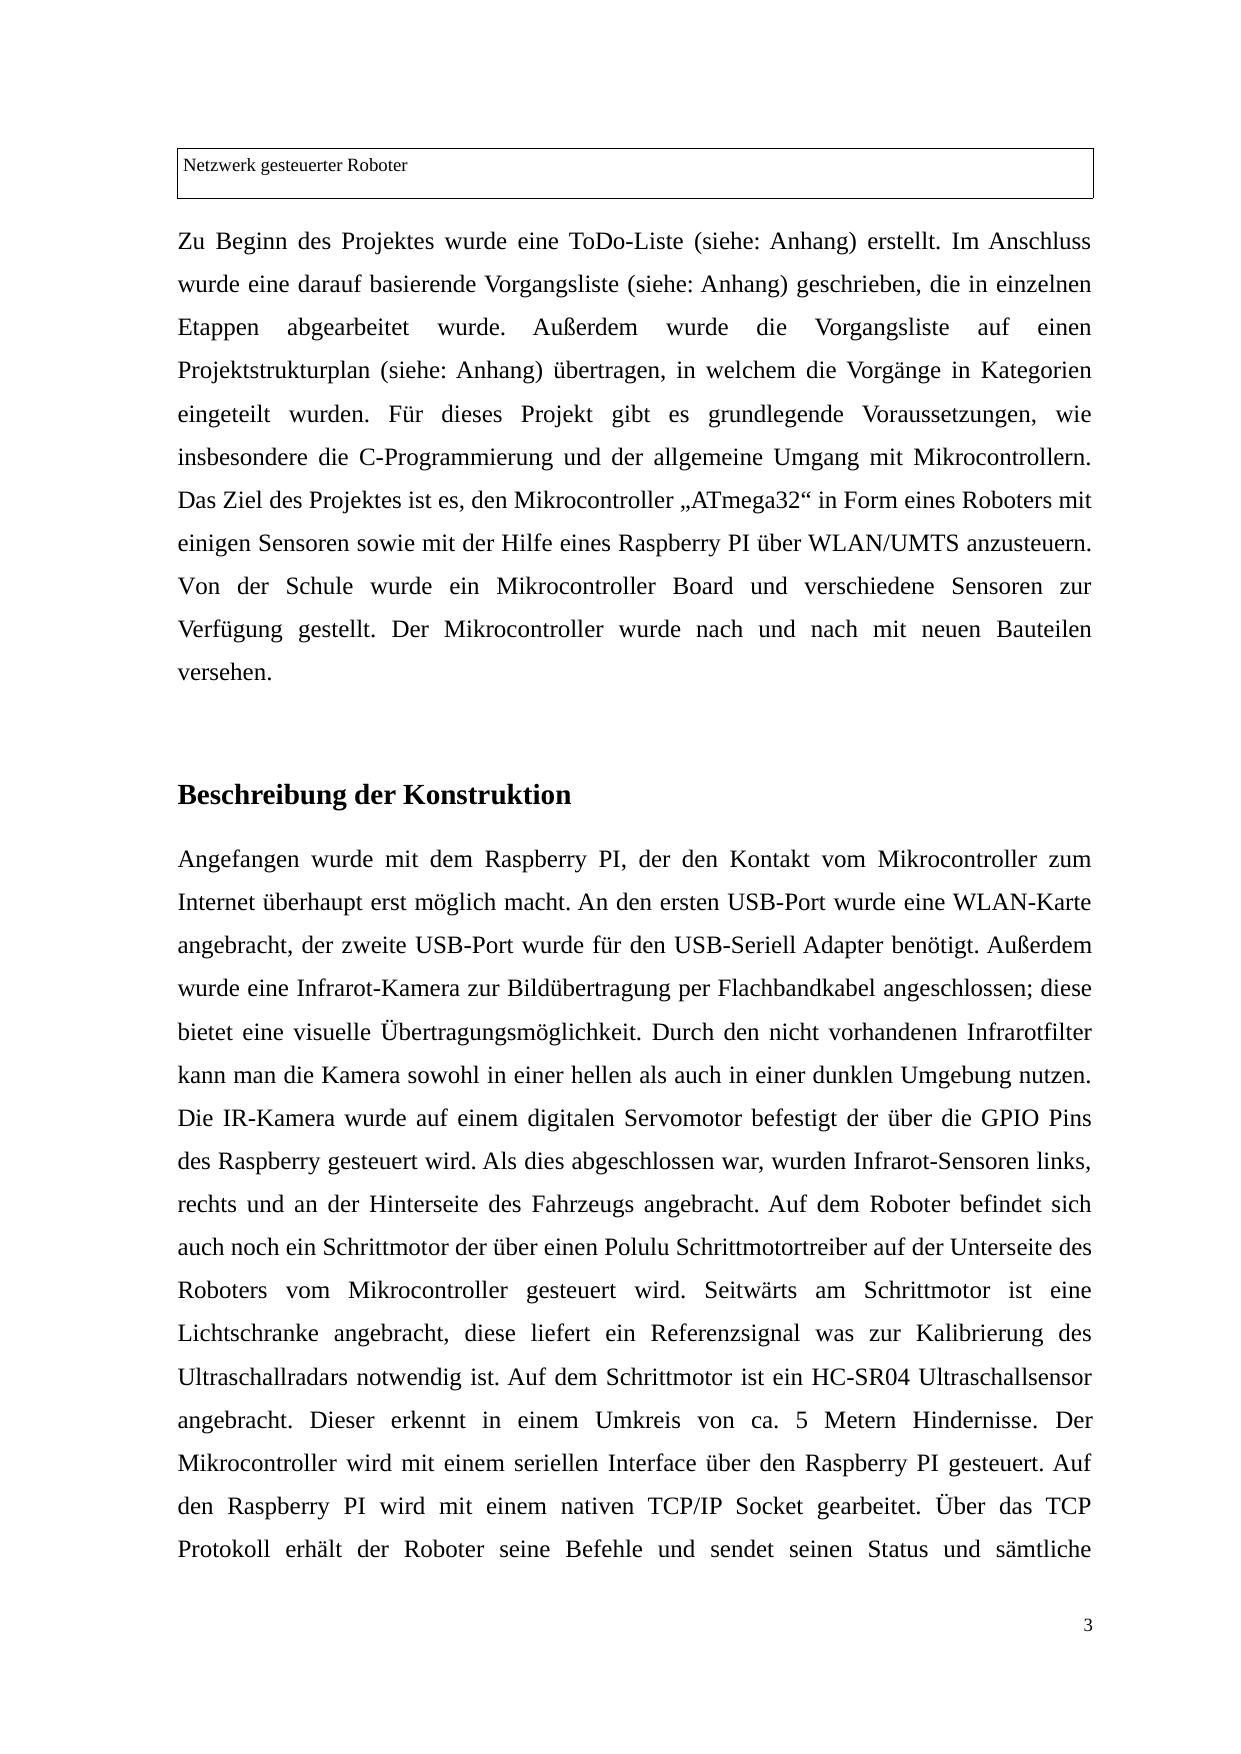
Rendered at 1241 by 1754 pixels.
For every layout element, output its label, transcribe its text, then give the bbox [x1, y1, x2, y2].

list Beschreibung der Konstruktion [177, 777, 1093, 811]
text Angefangen wurde mit dem Raspberry PI, der den Kontakt vom Mikrocontroller zum Internet überhaupt erst möglich macht. An den ersten USB-Port wurde eine WLAN-Karte angebracht, der zweite USB-Port wurde für den USB-Seriell Adapter benötigt. Außerdem wurde eine Infrarot-Kamera zur Bildübertragung per Flachbandkabel angeschlossen; diese bietet eine visuelle Übertragungsmöglichkeit. Durch den nicht vorhandenen Infrarotfilter kann man die Kamera sowohl in einer hellen als auch in einer dunklen Umgebung nutzen. Die IR-Kamera wurde auf einem digitalen Servomotor befestigt der über die GPIO Pins des Raspberry gesteuert wird. Als dies abgeschlossen war, wurden Infrarot-Sensoren links, rechts und an der Hinterseite des Fahrzeugs angebracht. Auf dem Roboter befindet sich auch noch ein Schrittmotor der über einen Polulu Schrittmotortreiber auf der Unterseite des Roboters vom Mikrocontroller gesteuert wird. Seitwärts am Schrittmotor ist eine Lichtschranke angebracht, diese liefert ein Referenzsignal was zur Kalibrierung des Ultraschallradars notwendig ist. Auf dem Schrittmotor ist ein HC-SR04 Ultraschallsensor angebracht. Dieser erkennt in einem Umkreis von ca. 5 Metern Hindernisse. Der Mikrocontroller wird mit einem seriellen Interface über den Raspberry PI gesteuert. Auf den Raspberry PI wird mit einem nativen TCP/IP Socket gearbeitet. Über das TCP Protokoll erhält der Roboter seine Befehle und sendet seinen Status und sämtliche [177, 844, 1093, 1563]
text Zu Beginn des Projektes wurde eine ToDo-Liste (siehe: Anhang) erstellt. Im Anschluss wurde eine darauf basierende Vorgangsliste (siehe: Anhang) geschrieben, die in einzelnen Etappen abgearbeitet wurde. Außerdem wurde die Vorgangsliste auf einen Projektstrukturplan (siehe: Anhang) übertragen, in welchem die Vorgänge in Kategorien eingeteilt wurden. Für dieses Projekt gibt es grundlegende Voraussetzungen, wie insbesondere die C-Programmierung und der allgemeine Umgang mit Mikrocontrollern. Das Ziel des Projektes ist es, den Mikrocontroller „ATmega32“ in Form eines Roboters mit einigen Sensoren sowie mit der Hilfe eines Raspberry PI über WLAN/UMTS anzusteuern. Von der Schule wurde ein Mikrocontroller Board und verschiedene Sensoren zur Verfügung gestellt. Der Mikrocontroller wurde nach und nach mit neuen Bauteilen versehen. [177, 226, 1093, 686]
